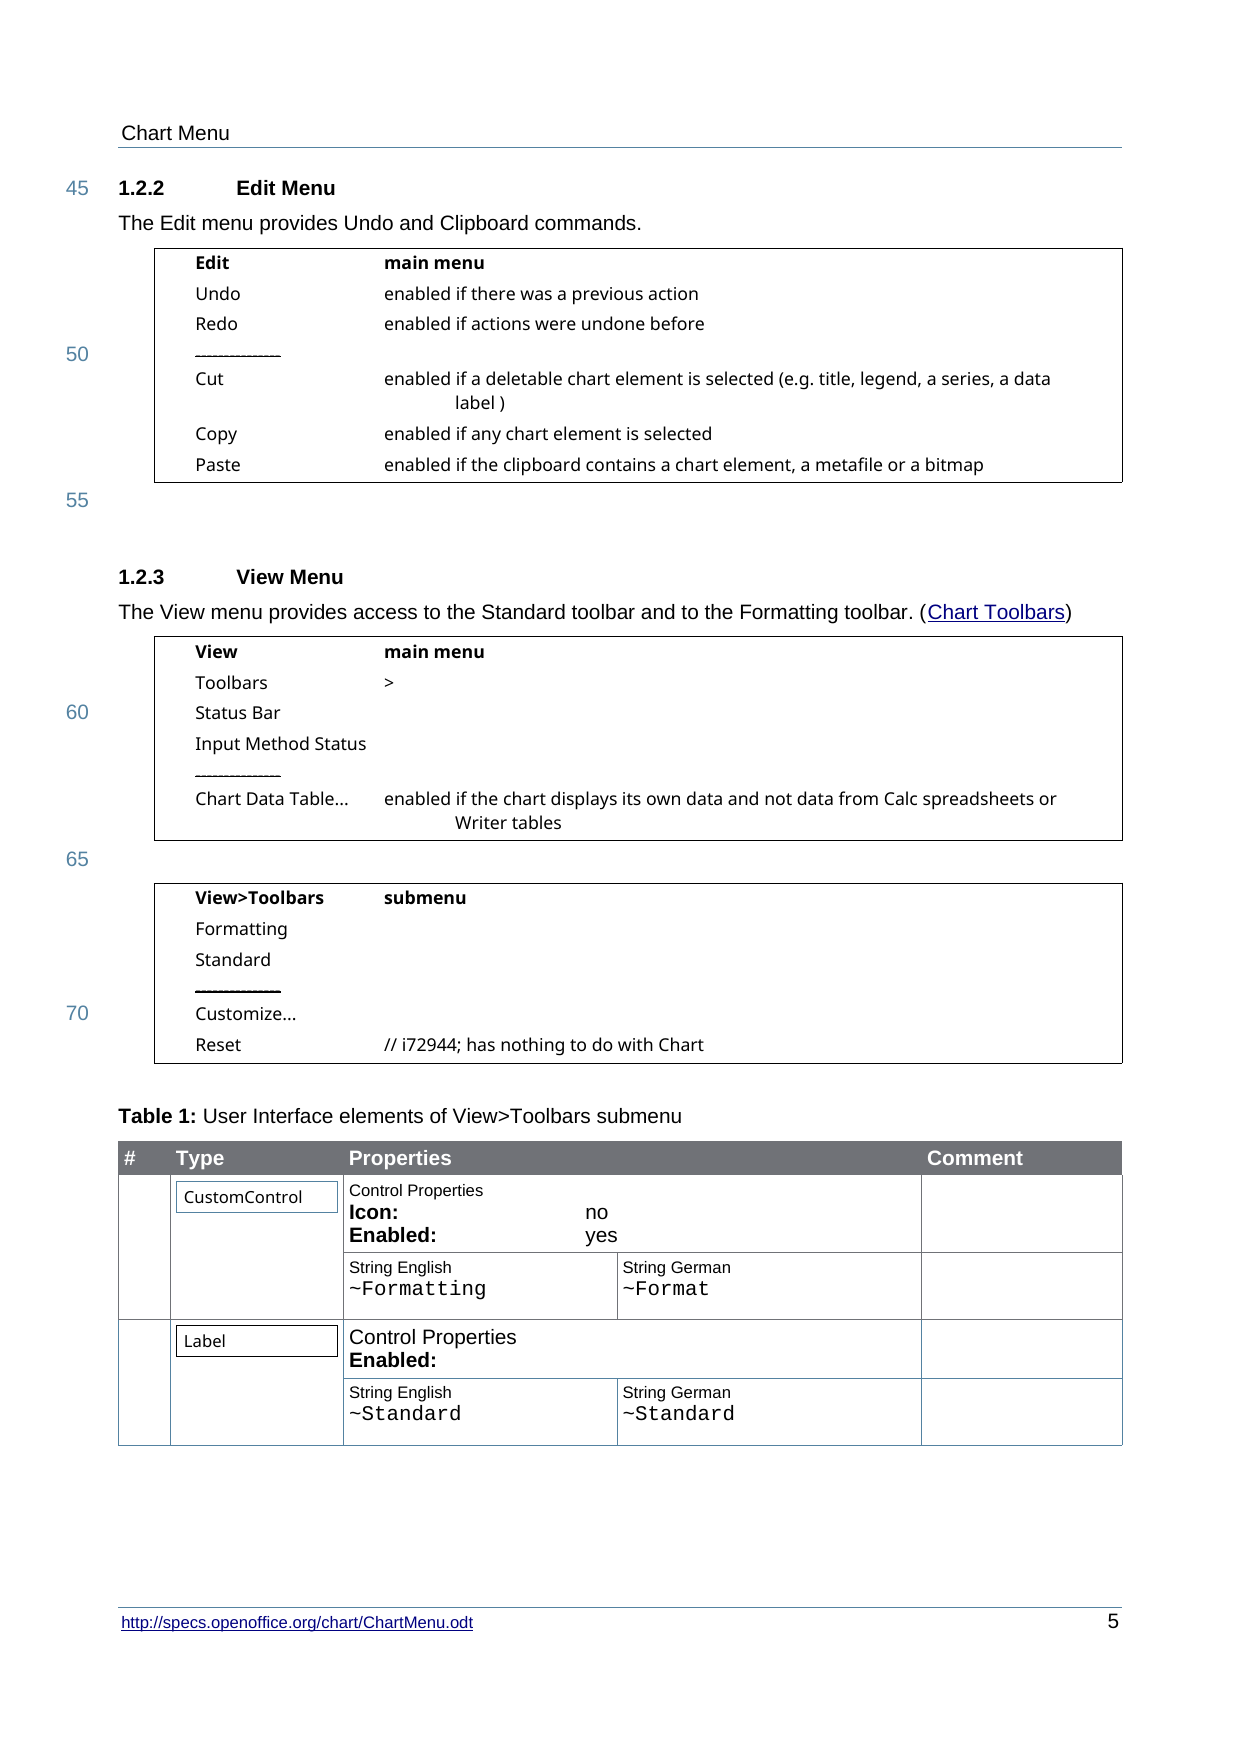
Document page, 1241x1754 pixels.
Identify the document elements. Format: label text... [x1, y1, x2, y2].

table_cell String German ~Format [618, 1253, 921, 1319]
table_header [922, 1175, 1122, 1252]
text Formatting [155, 910, 1122, 941]
text Status Bar [155, 695, 1122, 725]
table_cell String German ~Standard [618, 1379, 921, 1445]
text --------------- [155, 336, 1122, 361]
table_header Properties [343, 1141, 921, 1175]
text Reset // i72944; has nothing to do with Chart [155, 1026, 1122, 1063]
table_cell String English ~Formatting [344, 1253, 617, 1319]
table_cell [922, 1253, 1122, 1319]
text Table 1: User Interface elements of View>Toolbars submenu [118, 1105, 1122, 1128]
table_cell [171, 1320, 343, 1445]
title View>Toolbars submenu [155, 884, 1122, 910]
text Redo enabled if actions were undone before [155, 306, 1122, 336]
table_header Type [170, 1141, 343, 1175]
text Undo enabled if there was a previous action [155, 275, 1122, 305]
subtitle Edit Menu [118, 177, 1122, 200]
subtitle View Menu [118, 566, 1122, 589]
table_header [922, 1320, 1122, 1378]
table_header Comment [921, 1141, 1122, 1175]
table_header Control Properties Enabled: <Yes/No> [344, 1320, 921, 1378]
text --------------- [155, 756, 1122, 780]
table_cell <#> [119, 1320, 170, 1445]
text Chart Data Table... enabled if the chart displays its own data and not data from Calc spreadsheets or Writer tables [155, 780, 1122, 840]
table_cell <#> [119, 1175, 170, 1319]
table_header # [118, 1141, 170, 1175]
title View main menu [155, 637, 1122, 664]
text --------------- [155, 972, 1122, 996]
text The Edit menu provides Undo and Clipboard commands. [118, 212, 1122, 235]
text Input Method Status [155, 725, 1122, 756]
text Customize... [155, 996, 1122, 1026]
table_cell String English ~Standard [344, 1379, 617, 1445]
text Standard [155, 941, 1122, 971]
table_header Control Properties Icon: no Enabled: yes [344, 1175, 921, 1252]
table_cell [171, 1175, 343, 1319]
table_cell [922, 1379, 1122, 1445]
title Edit main menu [155, 249, 1122, 275]
text Copy enabled if any chart element is selected [155, 415, 1122, 446]
text Toolbars > [155, 664, 1122, 694]
text The View menu provides access to the Standard toolbar and to the Formatting toolbar. (Chart Toolbars) [118, 601, 1122, 624]
text Cut enabled if a deletable chart element is selected (e.g. title, legend, a series, a data label ) [155, 361, 1122, 415]
text Paste enabled if the clipboard contains a chart element, a metafile or a bitmap [155, 446, 1122, 482]
